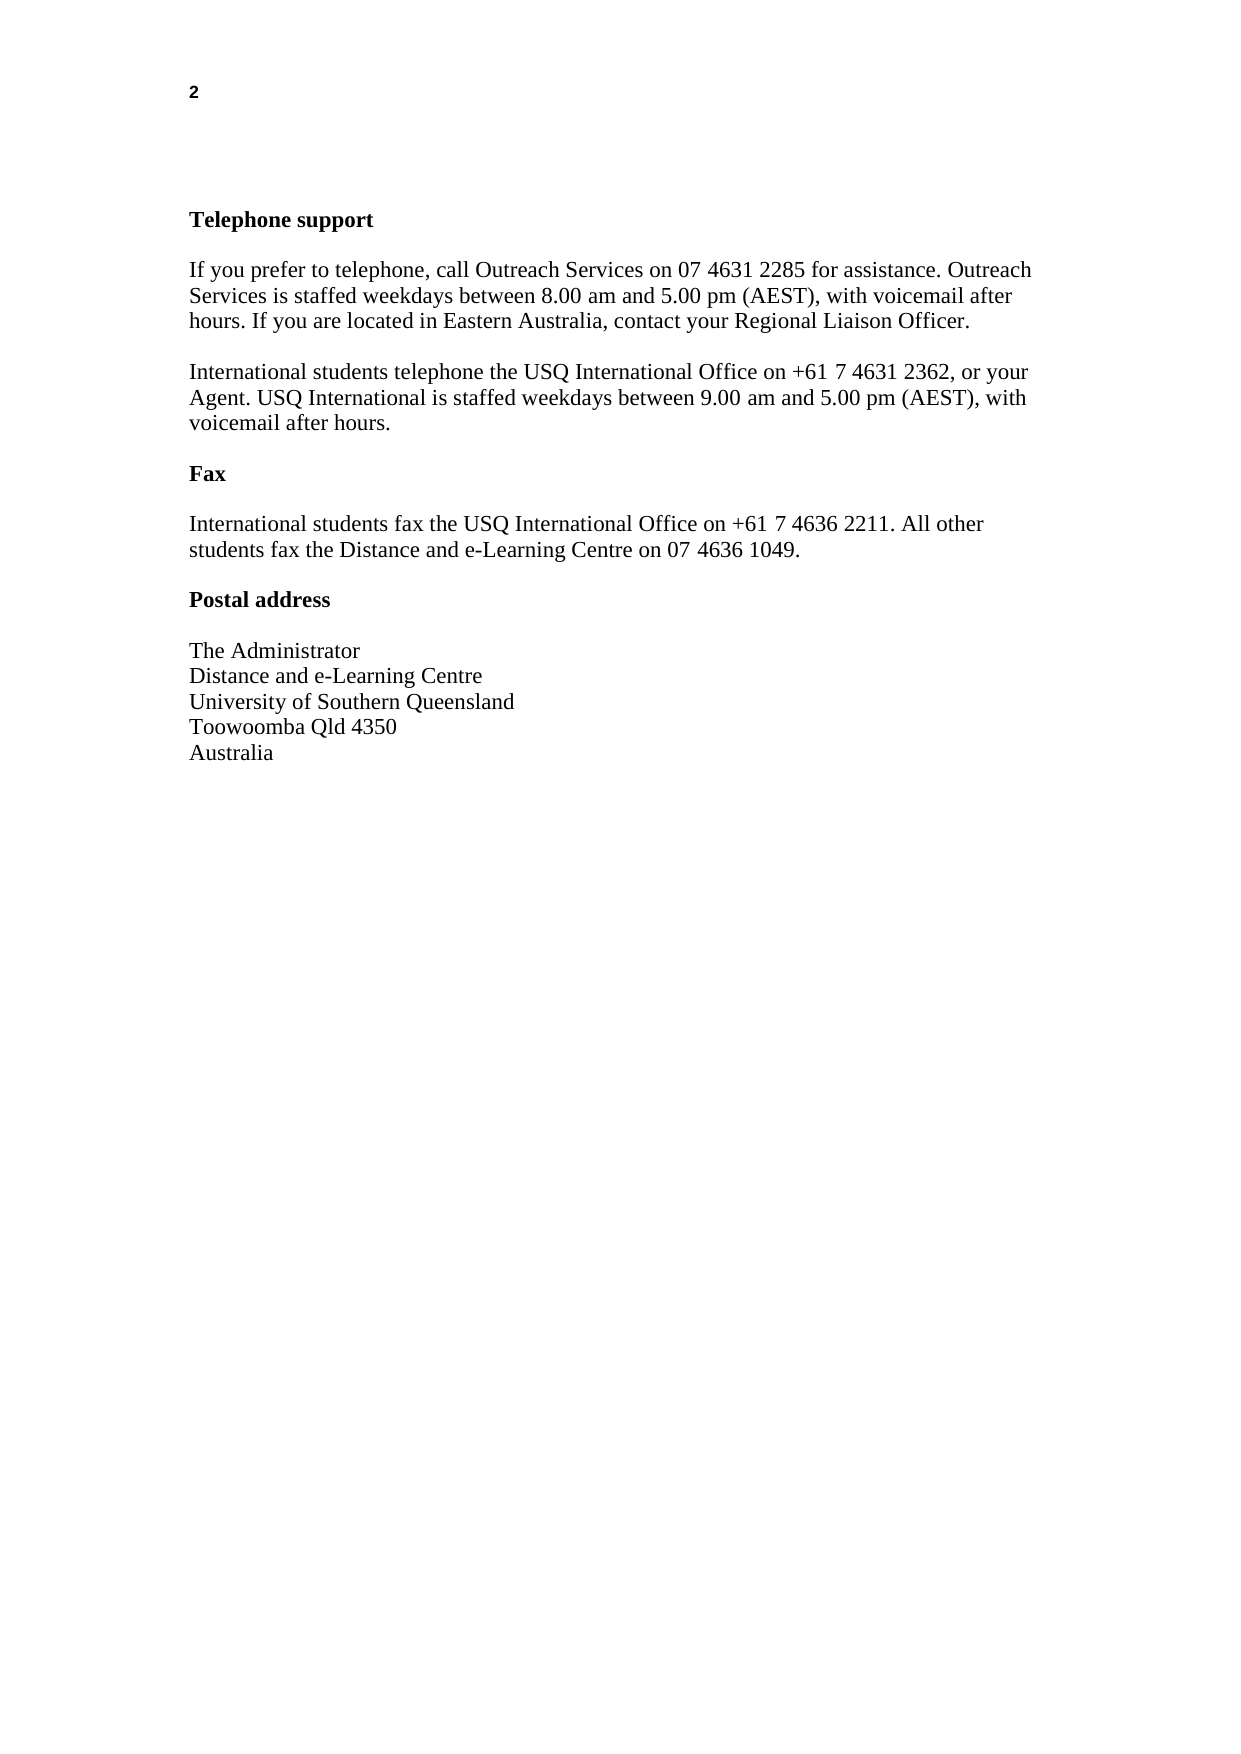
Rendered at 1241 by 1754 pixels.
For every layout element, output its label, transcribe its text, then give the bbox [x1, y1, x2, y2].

text The Administrator Distance and e-Learning Centre University of Southern Queensland Toowoomba Qld 4350 Australia [189, 637, 1051, 765]
text International students telephone the USQ International Office on +61 7 4631 2362, or your Agent. USQ International is staffed weekdays between 9.00 am and 5.00 pm (AEST), with voicemail after hours. [189, 359, 1051, 435]
text Telephone support [189, 207, 1051, 232]
text If you prefer to telephone, call Outreach Services on 07 4631 2285 for assistance. Outreach Services is staffed weekdays between 8.00 am and 5.00 pm (AEST), with voicemail after hours. If you are located in Eastern Australia, contact your Regional Liaison Officer. [189, 257, 1051, 334]
text Fax [189, 460, 1051, 486]
text International students fax the USQ International Office on +61 7 4636 2211. All other students fax the Distance and e-Learning Centre on 07 4636 1049. [189, 511, 1051, 562]
text Postal address [189, 587, 1051, 612]
